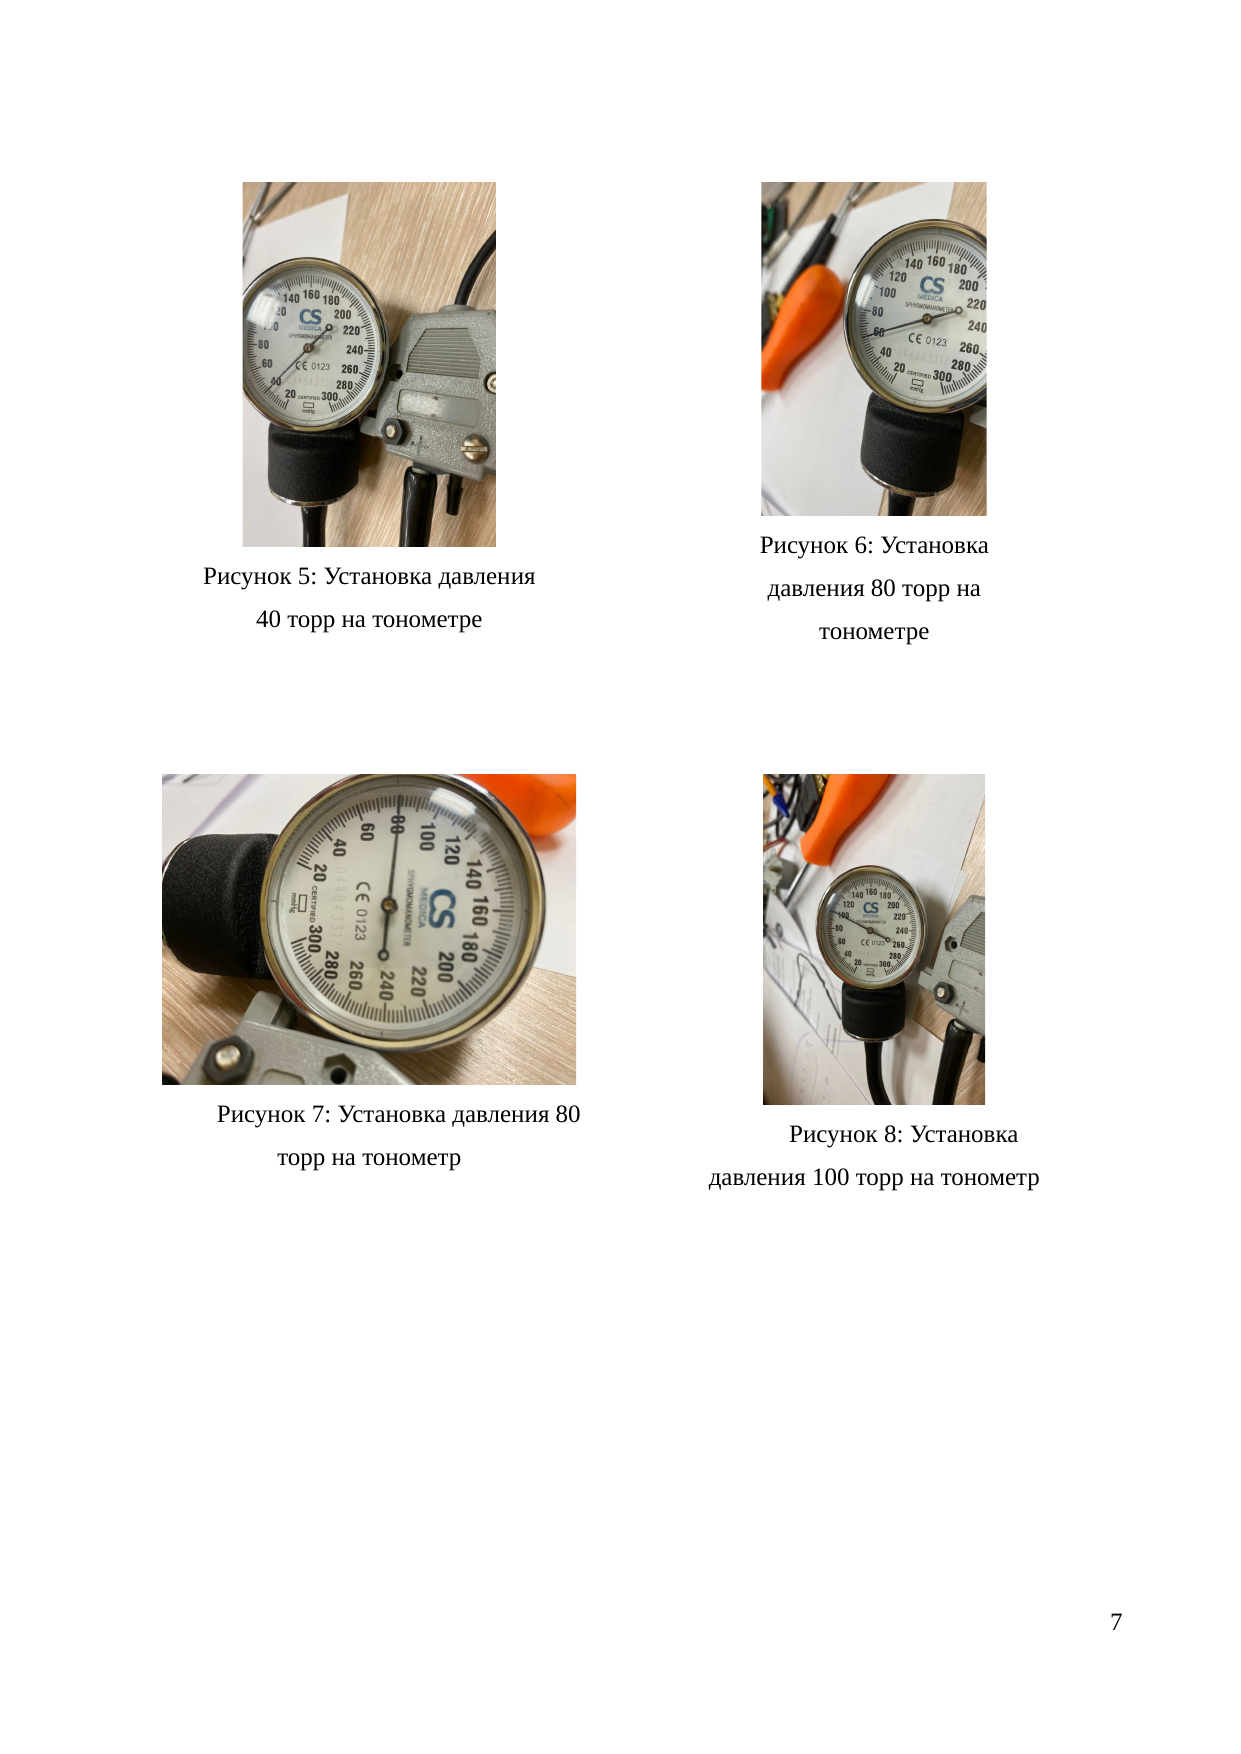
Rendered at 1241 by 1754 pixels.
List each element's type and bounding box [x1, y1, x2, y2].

picture [242, 182, 496, 547]
table_cell [620, 710, 1128, 1263]
picture [162, 774, 577, 1085]
table_header [118, 118, 620, 710]
picture [761, 182, 987, 516]
picture [763, 774, 986, 1105]
table_cell [118, 710, 620, 1263]
table_header [620, 118, 1128, 710]
